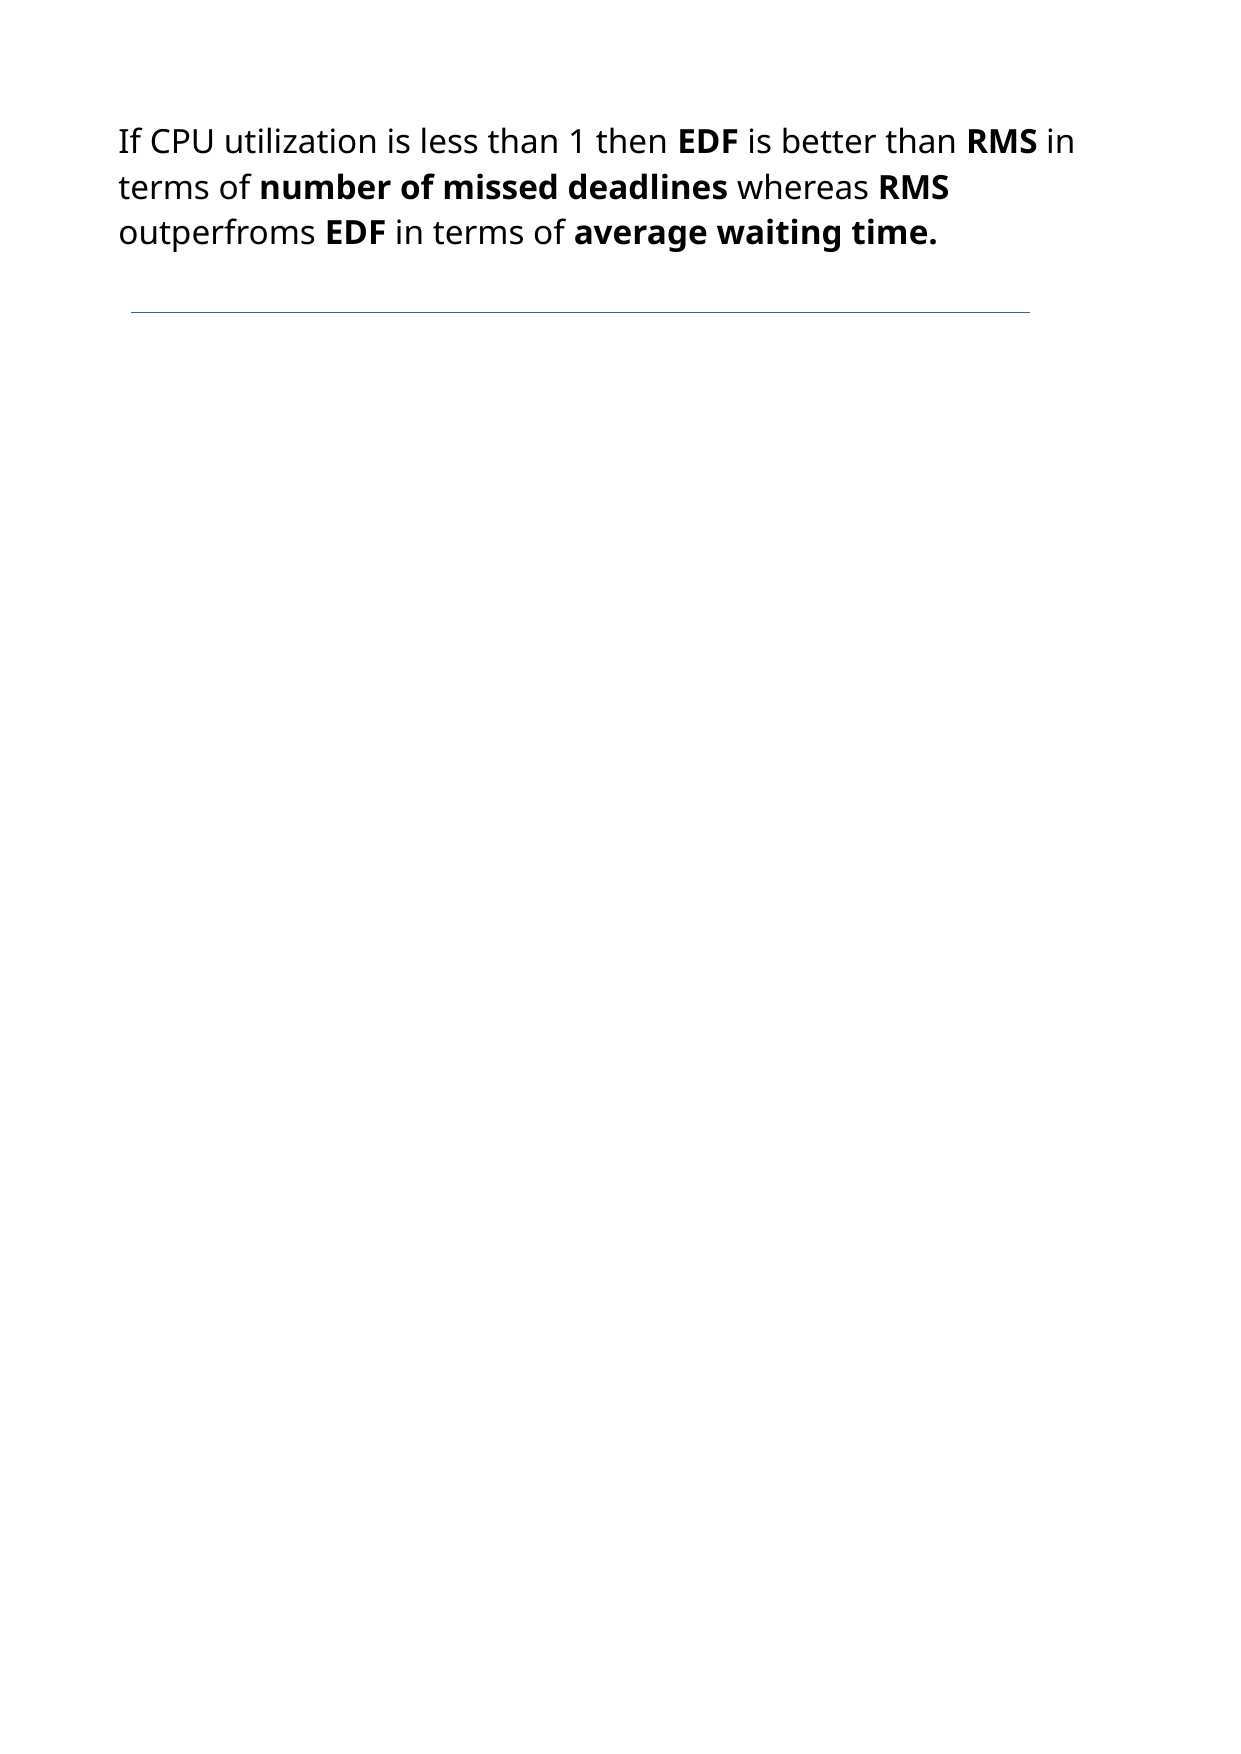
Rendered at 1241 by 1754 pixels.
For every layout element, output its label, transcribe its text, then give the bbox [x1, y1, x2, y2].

text If CPU utilization is less than 1 then EDF is better than RMS in terms of number of missed deadlines whereas RMS outperfroms EDF in terms of average waiting time. [118, 118, 1122, 254]
